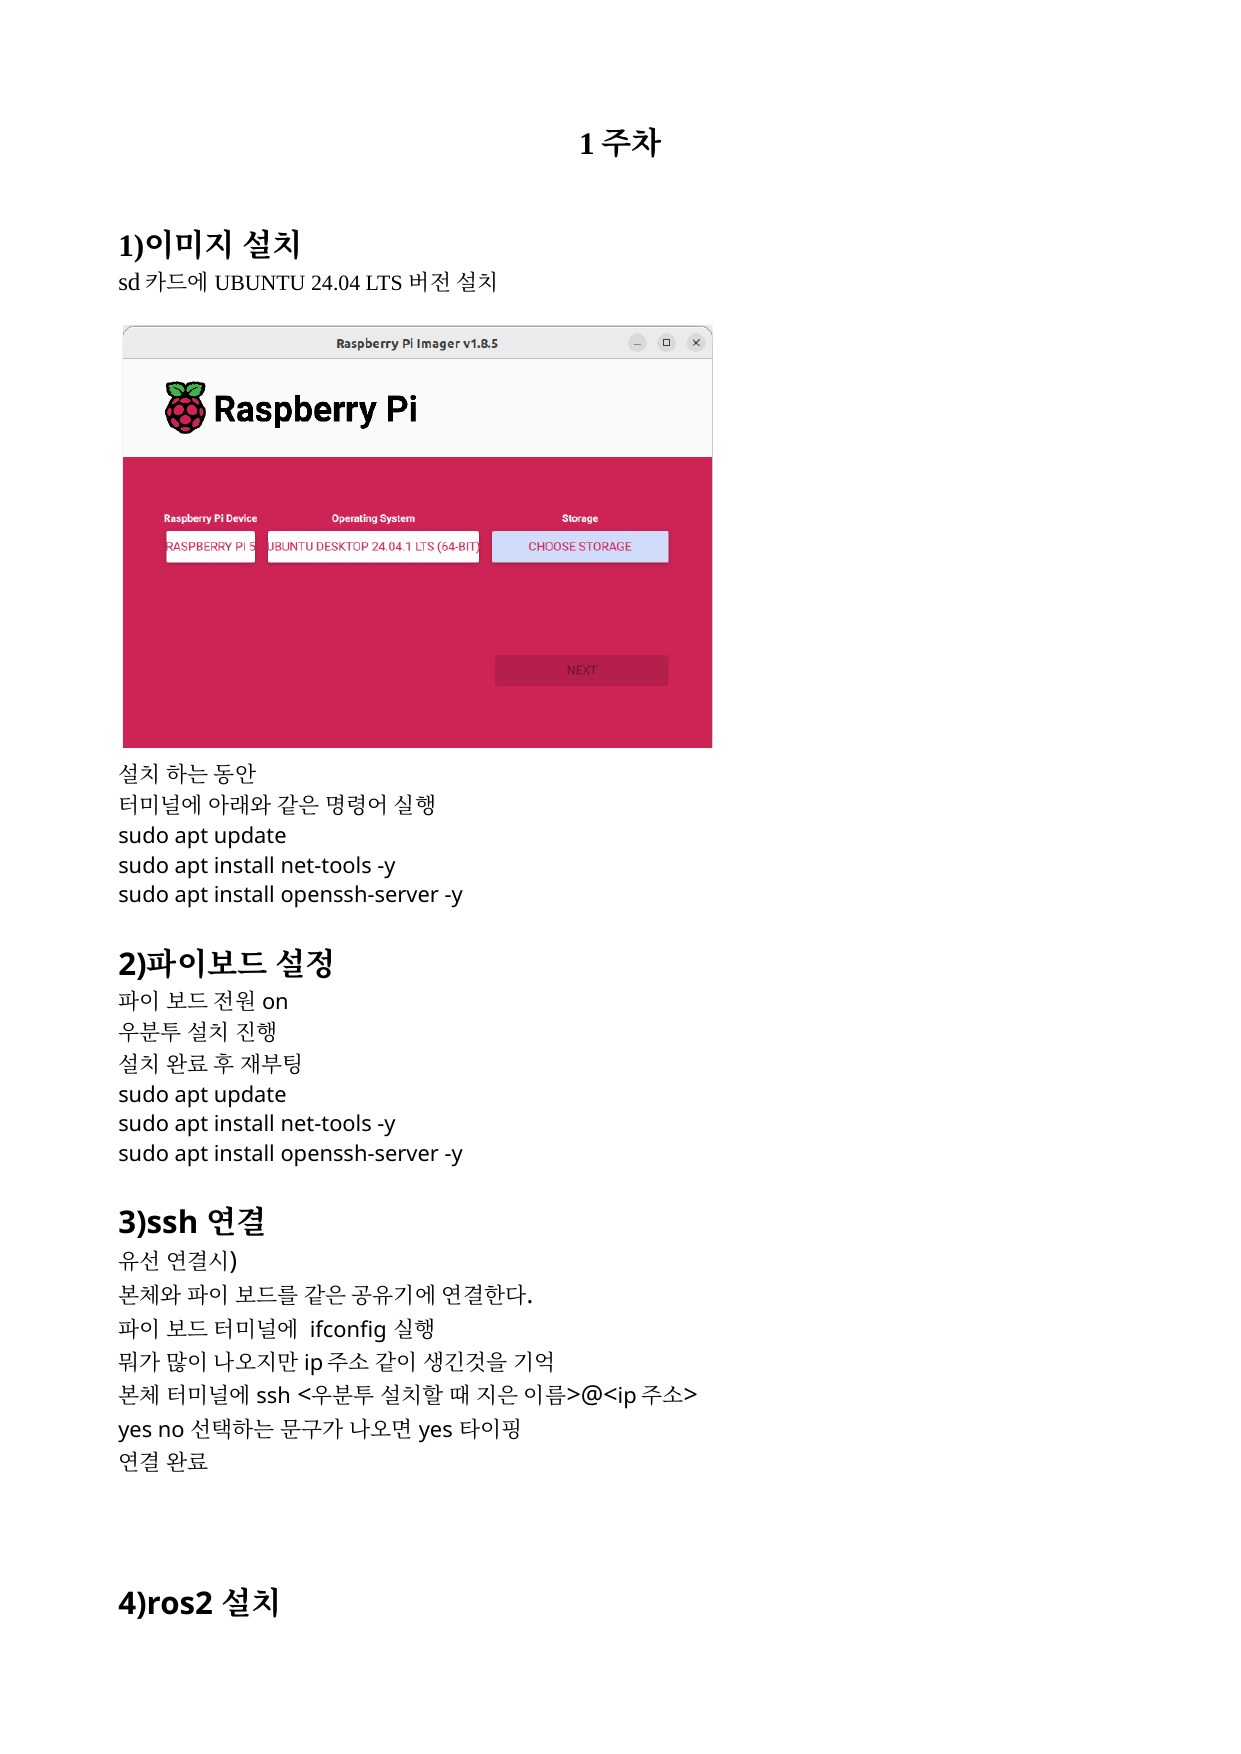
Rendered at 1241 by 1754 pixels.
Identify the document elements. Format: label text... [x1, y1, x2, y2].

text 설치 완료 후 재부팅 [118, 1047, 1122, 1078]
text 파이 보드 전원 on [118, 984, 1122, 1016]
text 1)이미지 설치 [118, 221, 1122, 265]
text 본체 터미널에 ssh <우분투 설치할 때 지은 이름>@<ip주소> [118, 1377, 1122, 1411]
text 2)파이보드 설정 [118, 939, 1122, 984]
text sd카드에 UBUNTU 24.04 LTS 버전 설치 [118, 265, 1122, 297]
text sudo apt install openssh-server -y [118, 879, 1122, 909]
text 우분투 설치 진행 [118, 1016, 1122, 1047]
text 3)ssh 연결 [118, 1198, 1122, 1243]
text 4)ros2 설치 [118, 1578, 1122, 1623]
text yes no 선택하는 문구가 나오면 yes 타이핑 [118, 1411, 1122, 1445]
text 터미널에 아래와 같은 명령어 실행 [118, 788, 1122, 820]
text sudo apt update [118, 820, 1122, 849]
text 설치 하는 동안 [118, 757, 1122, 788]
text 1주차 [118, 118, 1122, 163]
text sudo apt install net-tools -y [118, 849, 1122, 879]
text 뭐가 많이 나오지만 ip주소 같이 생긴것을 기억 [118, 1345, 1122, 1377]
text sudo apt update [118, 1078, 1122, 1108]
text 유선 연결시) [118, 1243, 1122, 1277]
text 연결 완료 [118, 1445, 1122, 1476]
text 파이 보드 터미널에 ifconfig 실행 [118, 1311, 1122, 1345]
text sudo apt install net-tools -y [118, 1108, 1122, 1138]
text 본체와 파이 보드를 같은 공유기에 연결한다. [118, 1277, 1122, 1311]
text sudo apt install openssh-server -y [118, 1138, 1122, 1168]
picture [122, 325, 713, 748]
